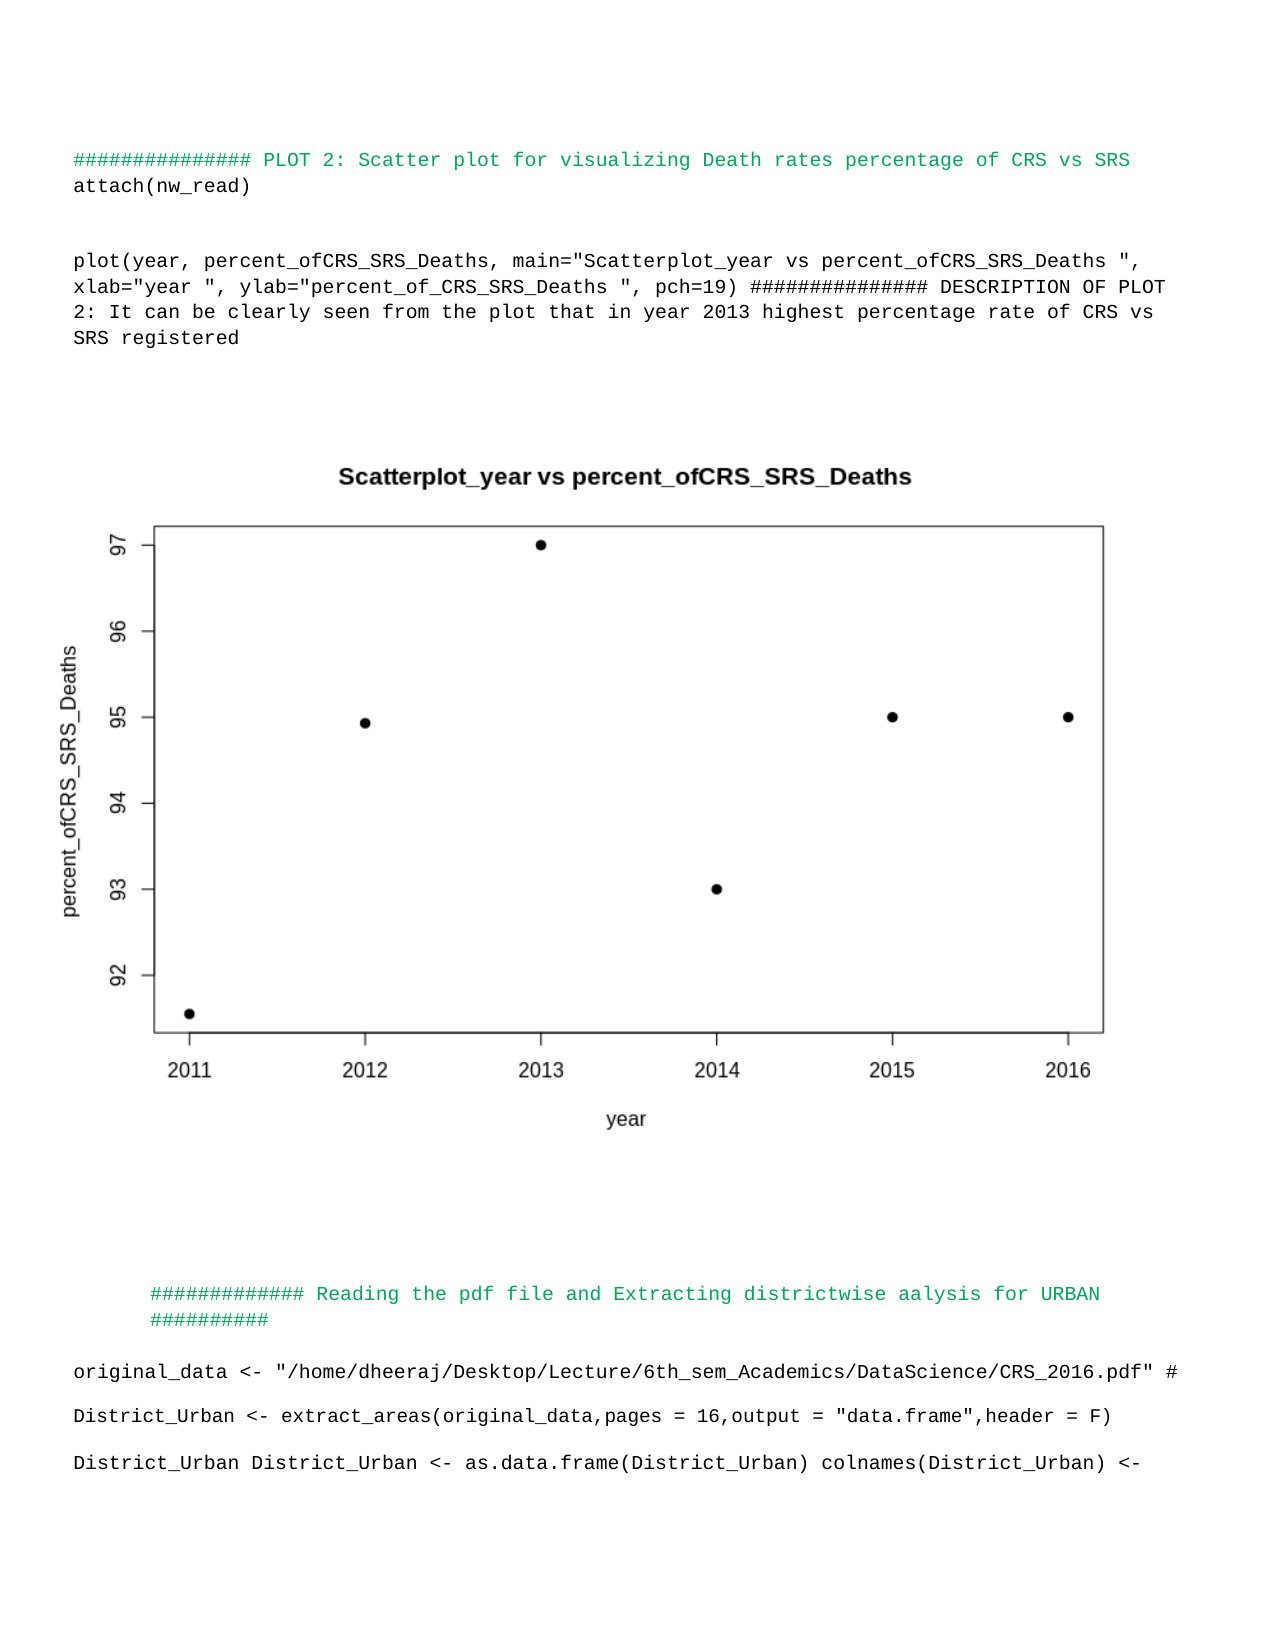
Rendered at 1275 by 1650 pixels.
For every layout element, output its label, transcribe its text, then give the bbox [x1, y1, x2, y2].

text plot(year, percent_ofCRS_SRS_Deaths, main="Scatterplot_year vs percent_ofCRS_SRS_Deaths ", xlab="year ", ylab="percent_of_CRS_SRS_Deaths ", pch=19) ############### DESCRIPTION OF PLOT 2: It can be clearly seen from the plot that in year 2013 highest percentage rate of CRS vs SRS registered [73, 251, 1173, 351]
text District_Urban District_Urban <- as.data.frame(District_Urban) colnames(District_Urban) <- [73, 1453, 1198, 1475]
text original_data <- "/home/dheeraj/Desktop/Lecture/6th_sem_Academics/DataScience/CRS_2016.pdf" # District_Urban <- extract_areas(original_data,pages = 16,output = "data.frame",header = F) [73, 1362, 1185, 1428]
picture [54, 426, 1155, 1158]
text ############# Reading the pdf file and Extracting districtwise aalysis for URBAN ########## [150, 474, 1185, 1332]
text ############### PLOT 2: Scatter plot for visualizing Death rates percentage of CRS vs SRS attach(nw_read) [73, 150, 1173, 198]
